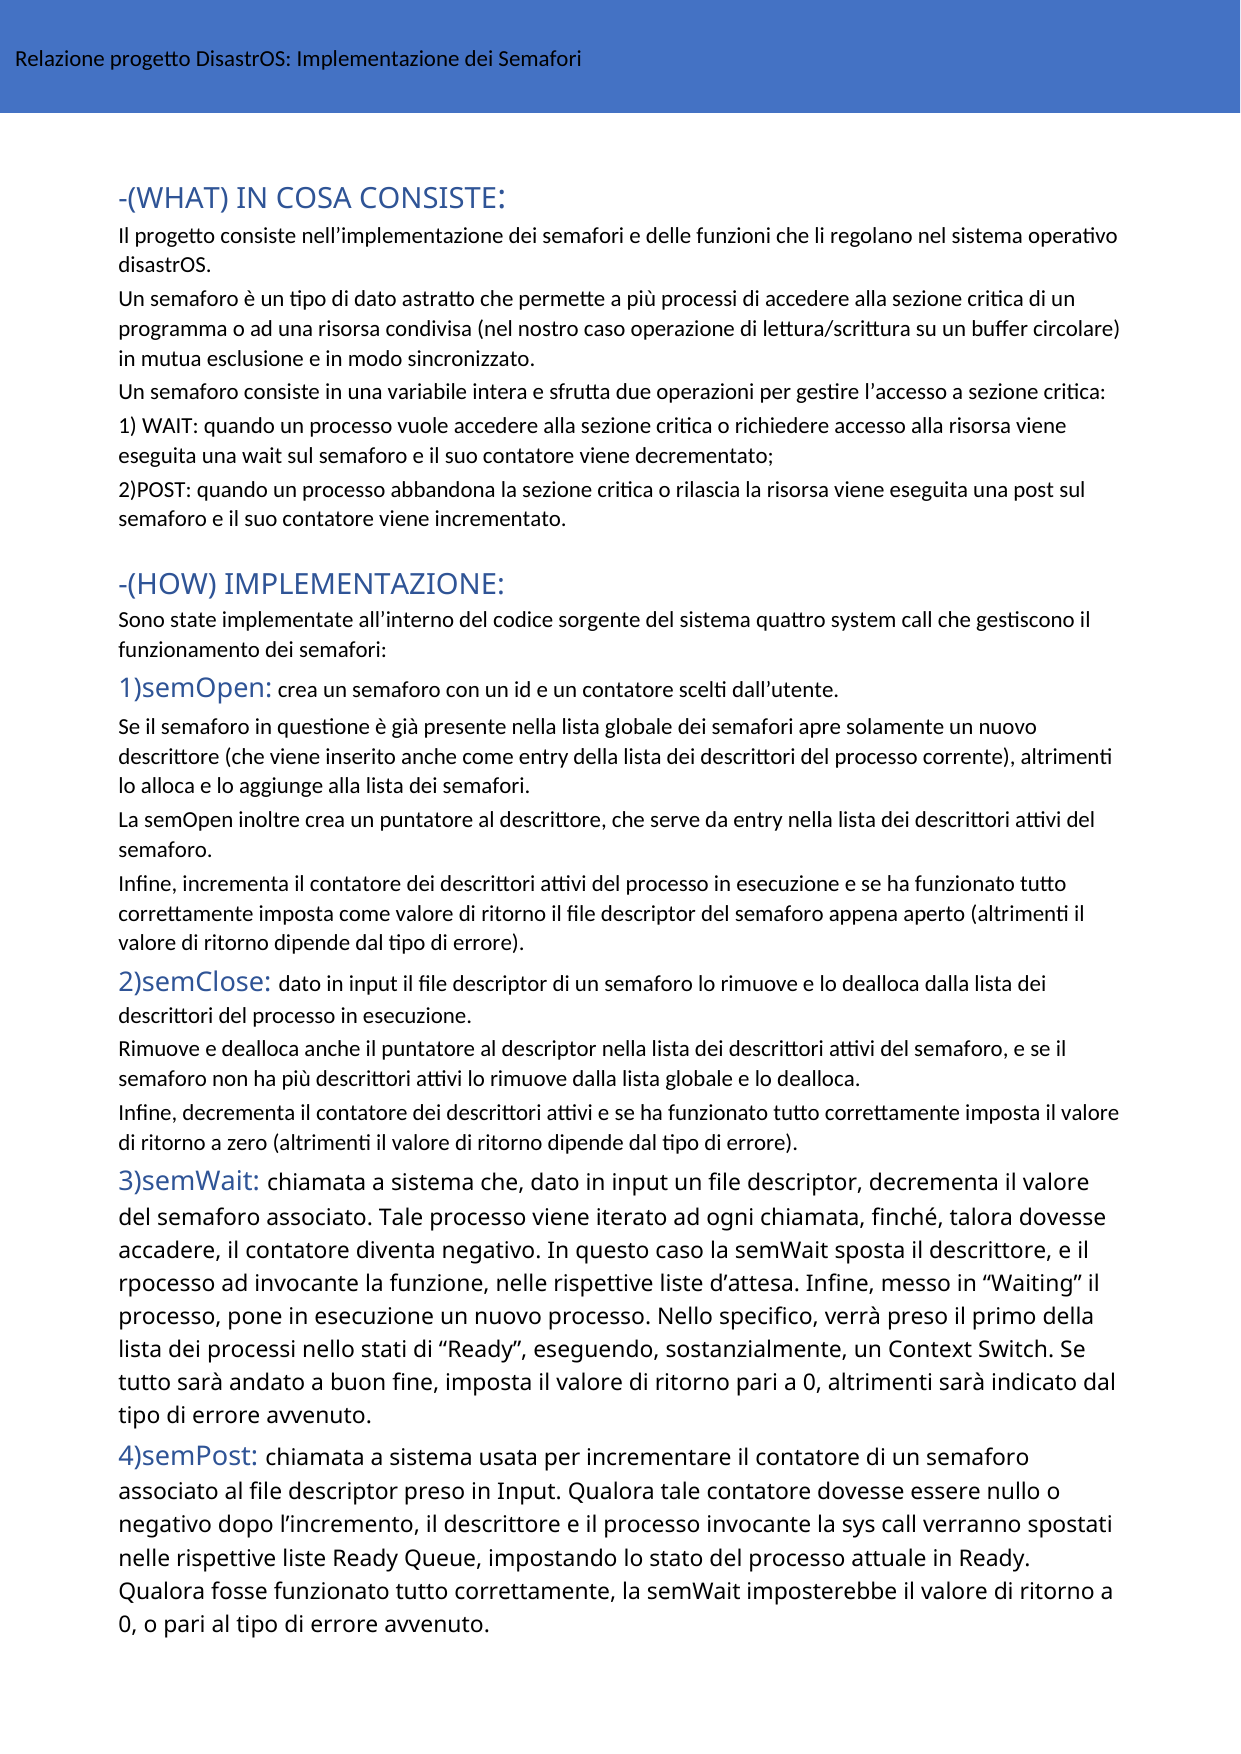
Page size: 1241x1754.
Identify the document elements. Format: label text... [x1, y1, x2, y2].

text Infine, decrementa il contatore dei descrittori attivi e se ha funzionato tutto correttamente imposta il valore di ritorno a zero (altrimenti il valore di ritorno dipende dal tipo di errore). [118, 1098, 1122, 1156]
text Se il semaforo in questione è già presente nella lista globale dei semafori apre solamente un nuovo descrittore (che viene inserito anche come entry della lista dei descrittori del processo corrente), altrimenti lo alloca e lo aggiunge alla lista dei semafori. [118, 712, 1122, 799]
text 2)semClose: dato in input il file descriptor di un semaforo lo rimuove e lo dealloca dalla lista dei descrittori del processo in esecuzione. [118, 962, 1122, 1029]
subtitle -(WHAT) IN COSA CONSISTE: [118, 173, 1122, 218]
text 1) WAIT: quando un processo vuole accedere alla sezione critica o richiedere accesso alla risorsa viene eseguita una wait sul semaforo e il suo contatore viene decrementato; [118, 411, 1122, 469]
text Il progetto consiste nell’implementazione dei semafori e delle funzioni che li regolano nel sistema operativo disastrOS. [118, 221, 1122, 278]
text 1)semOpen: crea un semaforo con un id e un contatore scelti dall’utente. [118, 669, 1122, 706]
text 2)POST: quando un processo abbandona la sezione critica o rilascia la risorsa viene eseguita una post sul semaforo e il suo contatore viene incrementato. [118, 475, 1122, 533]
text Infine, incrementa il contatore dei descrittori attivi del processo in esecuzione e se ha funzionato tutto correttamente imposta come valore di ritorno il file descriptor del semaforo appena aperto (altrimenti il valore di ritorno dipende dal tipo di errore). [118, 869, 1122, 956]
text Rimuove e dealloca anche il puntatore al descriptor nella lista dei descrittori attivi del semaforo, e se il semaforo non ha più descrittori attivi lo rimuove dalla lista globale e lo dealloca. [118, 1034, 1122, 1092]
text 4)semPost: chiamata a sistema usata per incrementare il contatore di un semaforo associato al file descriptor preso in Input. Qualora tale contatore dovesse essere nullo o negativo dopo l’incremento, il descrittore e il processo invocante la sys call verranno spostati nelle rispettive liste Ready Queue, impostando lo stato del processo attuale in Ready. Qualora fosse funzionato tutto correttamente, la semWait imposterebbe il valore di ritorno a 0, o pari al tipo di errore avvenuto. [118, 1436, 1122, 1639]
text Sono state implementate all’interno del codice sorgente del sistema quattro system call che gestiscono il funzionamento dei semafori: [118, 605, 1122, 663]
text 3)semWait: chiamata a sistema che, dato in input un file descriptor, decrementa il valore del semaforo associato. Tale processo viene iterato ad ogni chiamata, finché, talora dovesse accadere, il contatore diventa negativo. In questo caso la semWait sposta il descrittore, e il rpocesso ad invocante la funzione, nelle rispettive liste d’attesa. Infine, messo in “Waiting” il processo, pone in esecuzione un nuovo processo. Nello specifico, verrà preso il primo della lista dei processi nello stati di “Ready”, eseguendo, sostanzialmente, un Context Switch. Se tutto sarà andato a buon fine, imposta il valore di ritorno pari a 0, altrimenti sarà indicato dal tipo di errore avvenuto. [118, 1162, 1122, 1430]
subtitle -(HOW) IMPLEMENTAZIONE: [118, 563, 1122, 603]
text La semOpen inoltre crea un puntatore al descrittore, che serve da entry nella lista dei descrittori attivi del semaforo. [118, 805, 1122, 863]
text Un semaforo consiste in una variabile intera e sfrutta due operazioni per gestire l’accesso a sezione critica: [118, 377, 1122, 406]
text Un semaforo è un tipo di dato astratto che permette a più processi di accedere alla sezione critica di un programma o ad una risorsa condivisa (nel nostro caso operazione di lettura/scrittura su un buffer circolare) in mutua esclusione e in modo sincronizzato. [118, 284, 1122, 372]
